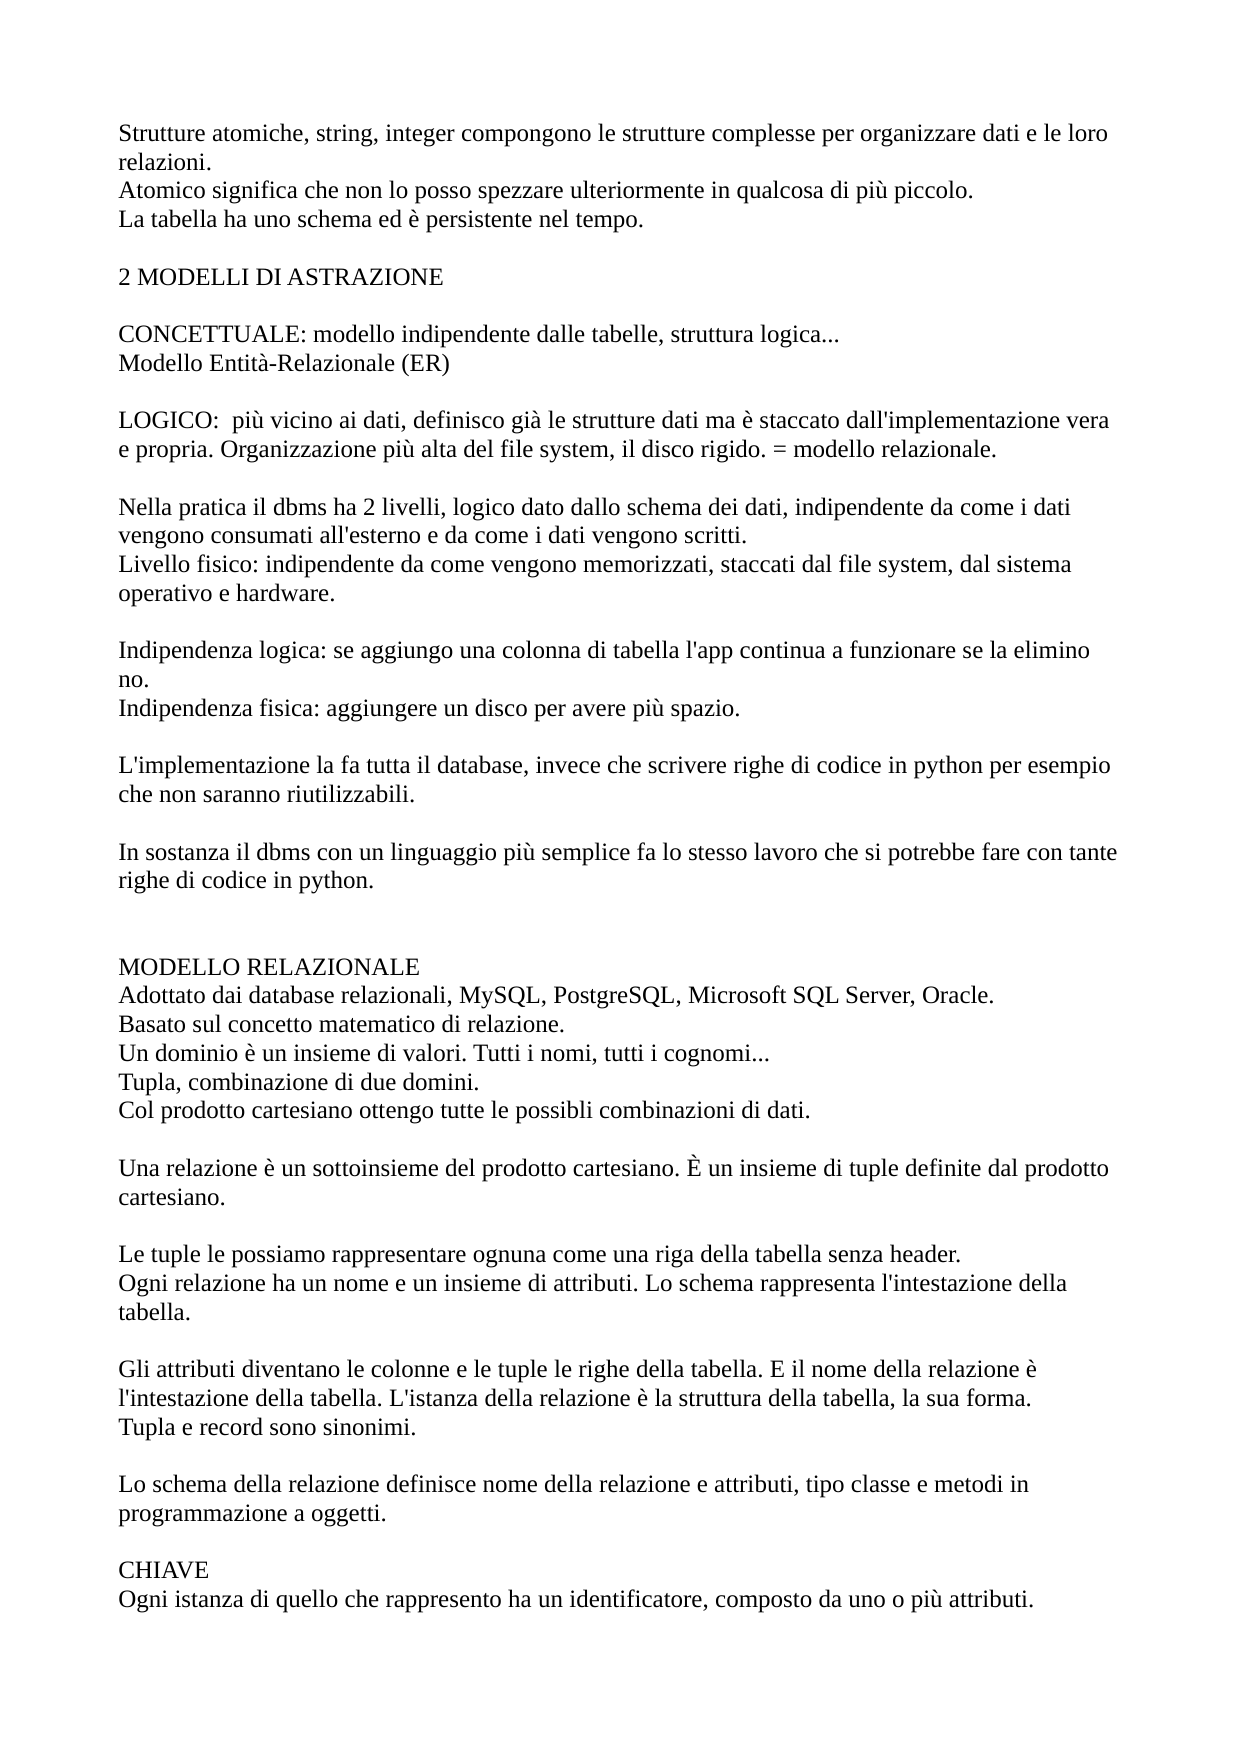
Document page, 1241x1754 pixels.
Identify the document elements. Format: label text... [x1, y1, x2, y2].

text Una relazione è un sottoinsieme del prodotto cartesiano. È un insieme di tuple definite dal prodotto cartesiano. [118, 1153, 1122, 1211]
text Tupla e record sono sinonimi. [118, 1412, 1122, 1441]
text Lo schema della relazione definisce nome della relazione e attributi, tipo classe e metodi in programmazione a oggetti. [118, 1469, 1122, 1527]
text Strutture atomiche, string, integer compongono le strutture complesse per organizzare dati e le loro relazioni. [118, 118, 1122, 176]
text Indipendenza fisica: aggiungere un disco per avere più spazio. [118, 693, 1122, 722]
text CHIAVE [118, 1556, 1122, 1584]
text Basato sul concetto matematico di relazione. [118, 1009, 1122, 1038]
text L'implementazione la fa tutta il database, invece che scrivere righe di codice in python per esempio che non saranno riutilizzabili. [118, 751, 1122, 808]
text La tabella ha uno schema ed è persistente nel tempo. [118, 204, 1122, 233]
text Ogni relazione ha un nome e un insieme di attributi. Lo schema rappresenta l'intestazione della tabella. [118, 1268, 1122, 1326]
text In sostanza il dbms con un linguaggio più semplice fa lo stesso lavoro che si potrebbe fare con tante righe di codice in python. [118, 837, 1122, 894]
text Tupla, combinazione di due domini. [118, 1067, 1122, 1096]
text CONCETTUALE: modello indipendente dalle tabelle, struttura logica... [118, 319, 1122, 348]
text Un dominio è un insieme di valori. Tutti i nomi, tutti i cognomi... [118, 1038, 1122, 1067]
text Le tuple le possiamo rappresentare ognuna come una riga della tabella senza header. [118, 1239, 1122, 1268]
text Ogni istanza di quello che rappresento ha un identificatore, composto da uno o più attributi. [118, 1584, 1122, 1613]
text Col prodotto cartesiano ottengo tutte le possibli combinazioni di dati. [118, 1096, 1122, 1124]
text LOGICO: più vicino ai dati, definisco già le strutture dati ma è staccato dall'implementazione vera e propria. Organizzazione più alta del file system, il disco rigido. = modello relazionale. [118, 406, 1122, 463]
text Gli attributi diventano le colonne e le tuple le righe della tabella. E il nome della relazione è l'intestazione della tabella. L'istanza della relazione è la struttura della tabella, la sua forma. [118, 1354, 1122, 1412]
text Nella pratica il dbms ha 2 livelli, logico dato dallo schema dei dati, indipendente da come i dati vengono consumati all'esterno e da come i dati vengono scritti. [118, 492, 1122, 549]
text Livello fisico: indipendente da come vengono memorizzati, staccati dal file system, dal sistema operativo e hardware. [118, 549, 1122, 607]
text Modello Entità-Relazionale (ER) [118, 348, 1122, 377]
text MODELLO RELAZIONALE [118, 952, 1122, 981]
text Atomico significa che non lo posso spezzare ulteriormente in qualcosa di più piccolo. [118, 176, 1122, 204]
text Indipendenza logica: se aggiungo una colonna di tabella l'app continua a funzionare se la elimino no. [118, 636, 1122, 693]
text Adottato dai database relazionali, MySQL, PostgreSQL, Microsoft SQL Server, Oracle. [118, 981, 1122, 1009]
text 2 MODELLI DI ASTRAZIONE [118, 262, 1122, 291]
